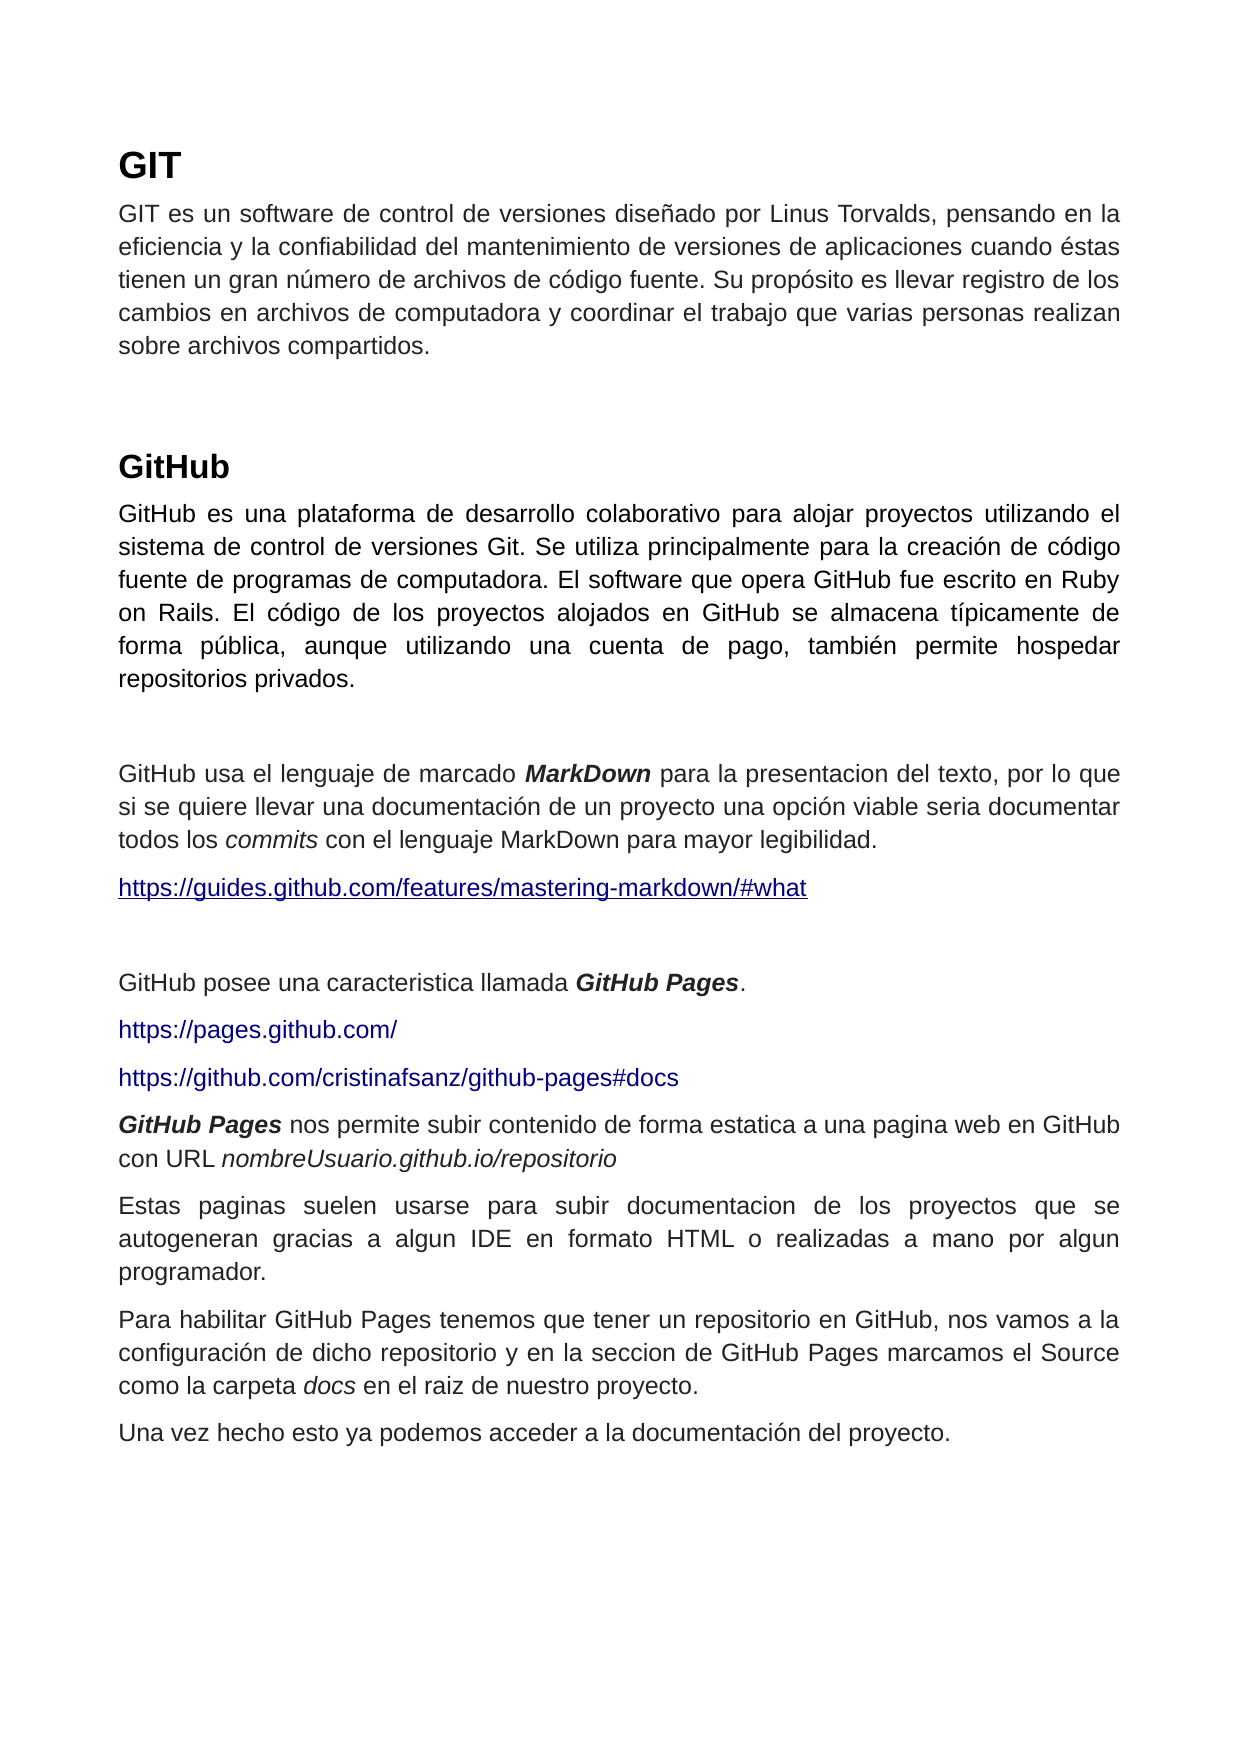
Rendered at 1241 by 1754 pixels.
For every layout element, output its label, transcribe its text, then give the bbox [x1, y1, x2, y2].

text GitHub posee una caracteristica llamada GitHub Pages. [118, 968, 1122, 996]
text GIT es un software de control de versiones diseñado por Linus Torvalds, pensando en la eficiencia y la confiabilidad del mantenimiento de versiones de aplicaciones cuando éstas tienen un gran número de archivos de código fuente. Su propósito es llevar registro de los cambios en archivos de computadora y coordinar el trabajo que varias personas realizan sobre archivos compartidos. [118, 199, 1122, 360]
text https://github.com/cristinafsanz/github-pages#docs [118, 1063, 1122, 1092]
text https://pages.github.com/ [118, 1015, 1122, 1044]
text https://guides.github.com/features/mastering-markdown/#what [118, 872, 1122, 901]
text Estas paginas suelen usarse para subir documentacion de los proyectos que se autogeneran gracias a algun IDE en formato HTML o realizadas a mano por algun programador. [118, 1191, 1122, 1286]
text GitHub Pages nos permite subir contenido de forma estatica a una pagina web en GitHub con URL nombreUsuario.github.io/repositorio [118, 1111, 1122, 1172]
subtitle GitHub [118, 447, 1122, 486]
text GitHub usa el lenguaje de marcado MarkDown para la presentacion del texto, por lo que si se quiere llevar una documentación de un proyecto una opción viable seria documentar todos los commits con el lenguaje MarkDown para mayor legibilidad. [118, 759, 1122, 854]
text GitHub es una plataforma de desarrollo colaborativo para alojar proyectos utilizando el sistema de control de versiones Git. Se utiliza principalmente para la creación de código fuente de programas de computadora. El software que opera GitHub fue escrito en Ruby on Rails. El código de los proyectos alojados en GitHub se almacena típicamente de forma pública, aunque utilizando una cuenta de pago, también permite hospedar repositorios privados. [118, 498, 1122, 692]
text Para habilitar GitHub Pages tenemos que tener un repositorio en GitHub, nos vamos a la configuración de dicho repositorio y en la seccion de GitHub Pages marcamos el Source como la carpeta docs en el raiz de nuestro proyecto. [118, 1305, 1122, 1399]
text Una vez hecho esto ya podemos acceder a la documentación del proyecto. [118, 1418, 1122, 1447]
subtitle GIT [118, 143, 1122, 187]
